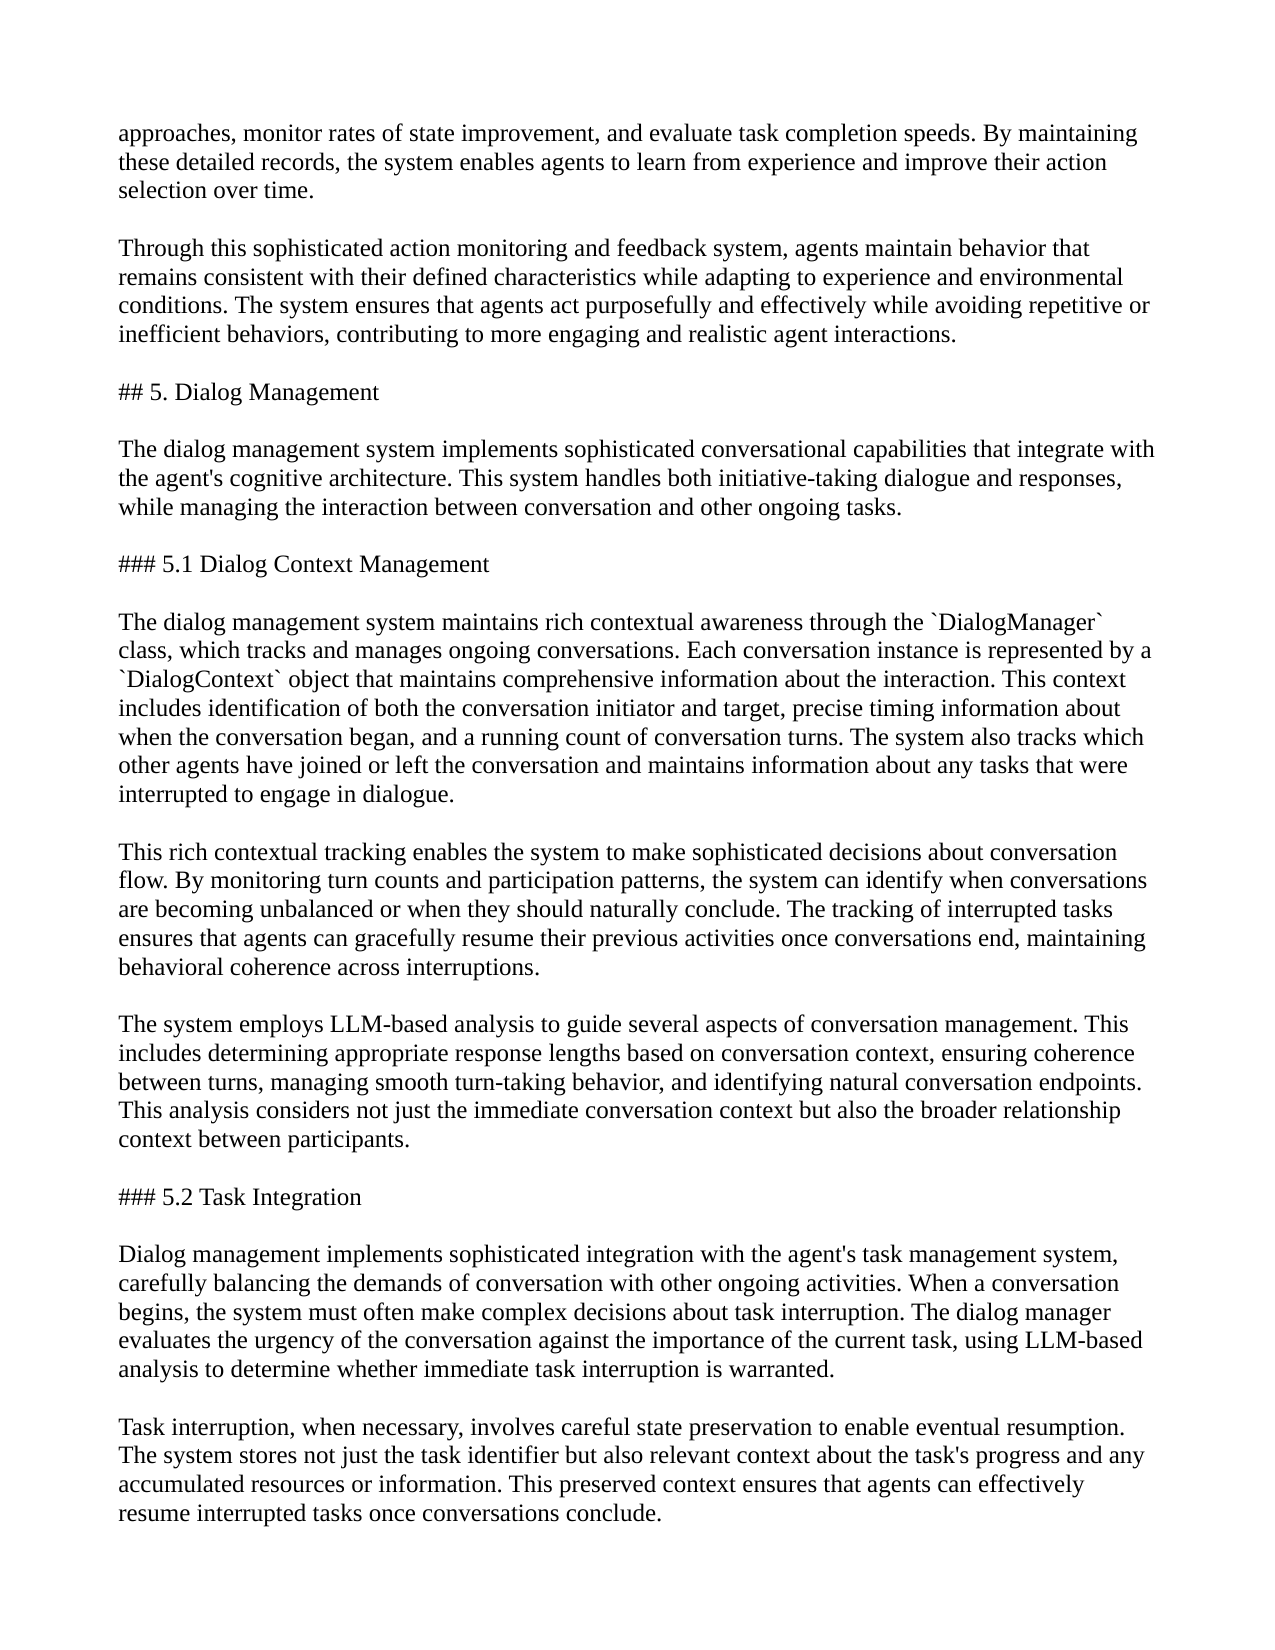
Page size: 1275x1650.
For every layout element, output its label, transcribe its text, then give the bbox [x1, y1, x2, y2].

text Task interruption, when necessary, involves careful state preservation to enable eventual resumption. The system stores not just the task identifier but also relevant context about the task's progress and any accumulated resources or information. This preserved context ensures that agents can effectively resume interrupted tasks once conversations conclude. [118, 1412, 1157, 1527]
text The system employs LLM-based analysis to guide several aspects of conversation management. This includes determining appropriate response lengths based on conversation context, ensuring coherence between turns, managing smooth turn-taking behavior, and identifying natural conversation endpoints. This analysis considers not just the immediate conversation context but also the broader relationship context between participants. [118, 1009, 1157, 1153]
text Dialog management implements sophisticated integration with the agent's task management system, carefully balancing the demands of conversation with other ongoing activities. When a conversation begins, the system must often make complex decisions about task interruption. The dialog manager evaluates the urgency of the conversation against the importance of the current task, using LLM-based analysis to determine whether immediate task interruption is warranted. [118, 1239, 1157, 1383]
text The dialog management system maintains rich contextual awareness through the `DialogManager` class, which tracks and manages ongoing conversations. Each conversation instance is represented by a `DialogContext` object that maintains comprehensive information about the interaction. This context includes identification of both the conversation initiator and target, precise timing information about when the conversation began, and a running count of conversation turns. The system also tracks which other agents have joined or left the conversation and maintains information about any tasks that were interrupted to engage in dialogue. [118, 607, 1157, 808]
text ### 5.2 Task Integration [118, 1182, 1157, 1211]
text ## 5. Dialog Management [118, 377, 1157, 406]
text approaches, monitor rates of state improvement, and evaluate task completion speeds. By maintaining these detailed records, the system enables agents to learn from experience and improve their action selection over time. [118, 118, 1157, 204]
text This rich contextual tracking enables the system to make sophisticated decisions about conversation flow. By monitoring turn counts and participation patterns, the system can identify when conversations are becoming unbalanced or when they should naturally conclude. The tracking of interrupted tasks ensures that agents can gracefully resume their previous activities once conversations end, maintaining behavioral coherence across interruptions. [118, 837, 1157, 981]
text ### 5.1 Dialog Context Management [118, 549, 1157, 578]
text The dialog management system implements sophisticated conversational capabilities that integrate with the agent's cognitive architecture. This system handles both initiative-taking dialogue and responses, while managing the interaction between conversation and other ongoing tasks. [118, 434, 1157, 521]
text Through this sophisticated action monitoring and feedback system, agents maintain behavior that remains consistent with their defined characteristics while adapting to experience and environmental conditions. The system ensures that agents act purposefully and effectively while avoiding repetitive or inefficient behaviors, contributing to more engaging and realistic agent interactions. [118, 233, 1157, 348]
